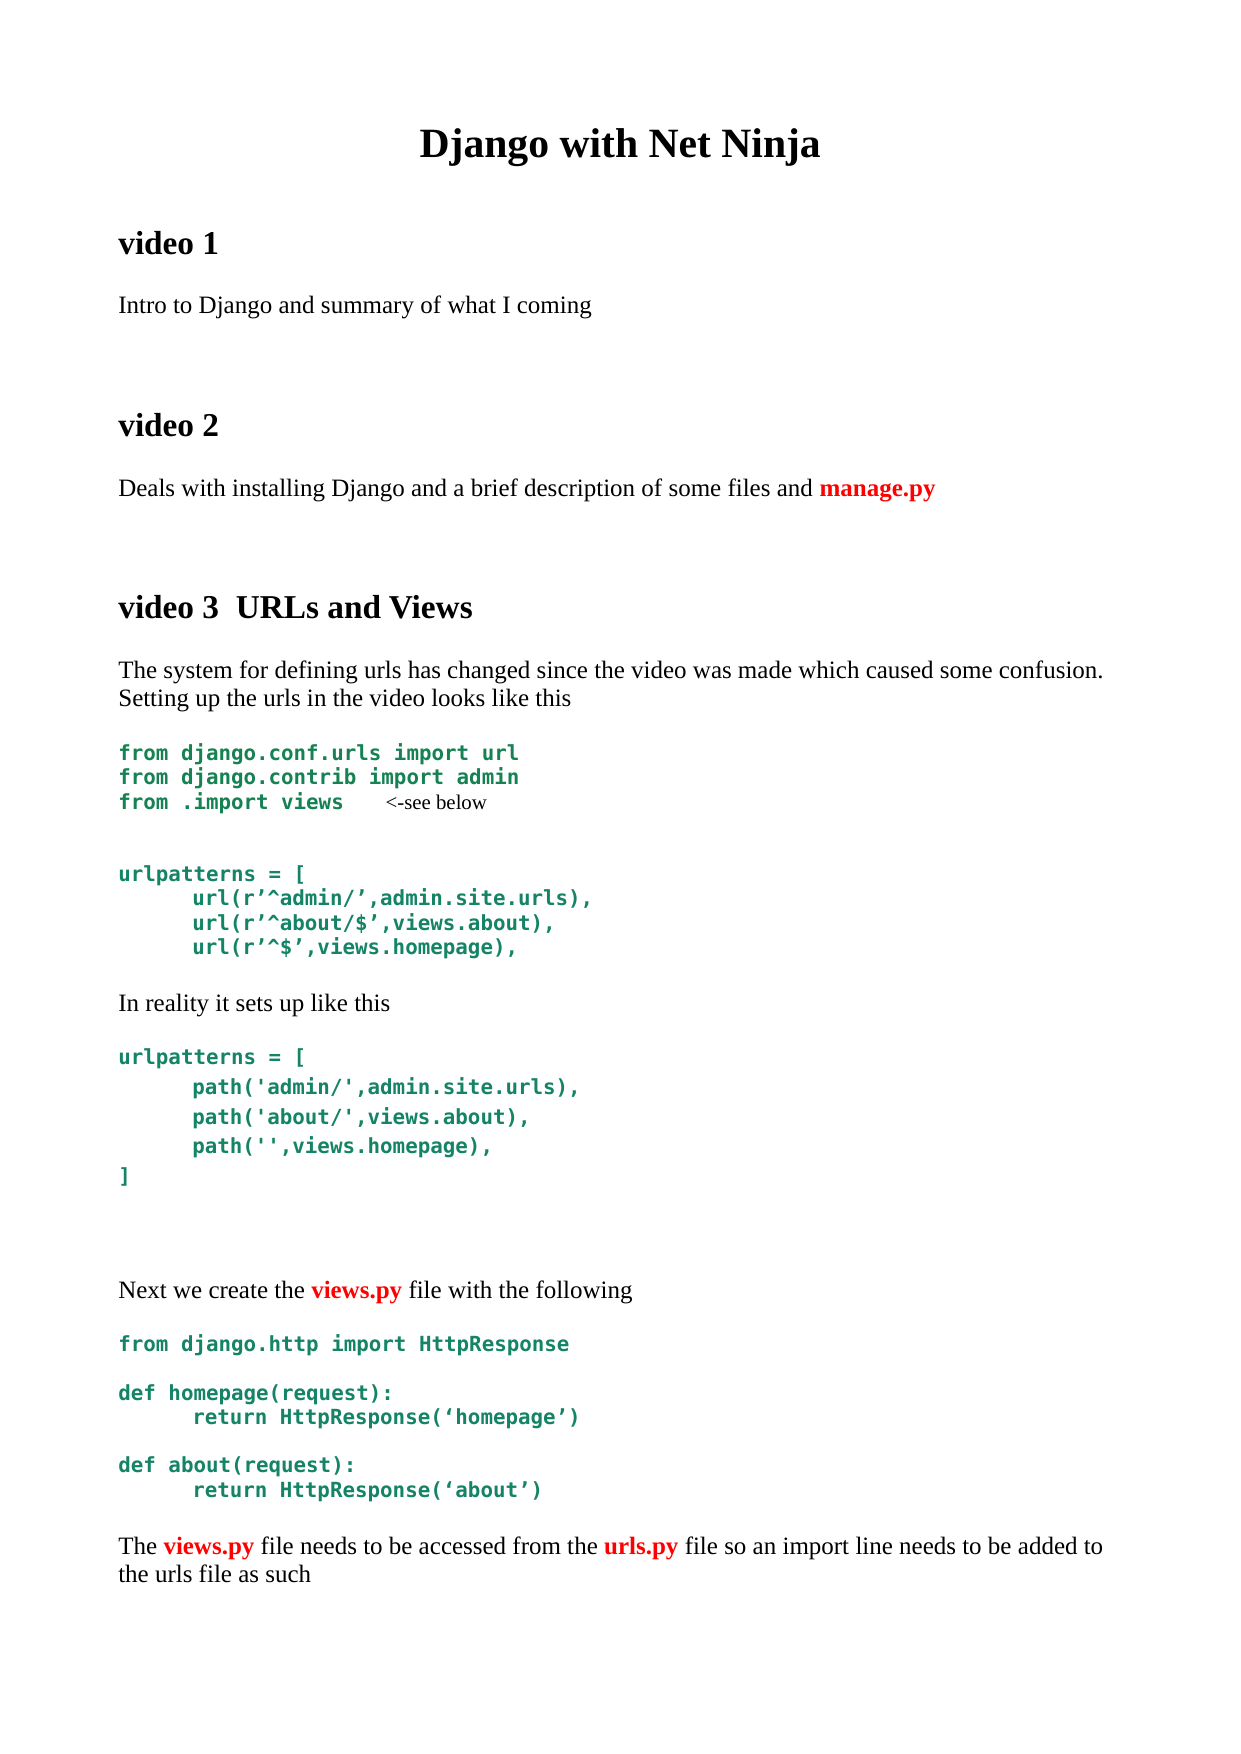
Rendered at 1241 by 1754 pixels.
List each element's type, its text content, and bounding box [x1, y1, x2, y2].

text url(r’^admin/’,admin.site.urls), [118, 886, 1122, 911]
text urlpatterns = [ [118, 862, 1122, 886]
text Django with Net Ninja [118, 118, 1122, 166]
text path('about/',views.about), [118, 1099, 1122, 1129]
text urlpatterns = [ [118, 1045, 1122, 1070]
text from .import views <-see below [118, 789, 1122, 814]
text path('admin/',admin.site.urls), [118, 1070, 1122, 1099]
text Intro to Django and summary of what I coming [118, 291, 1122, 319]
text path('',views.homepage), [118, 1129, 1122, 1159]
text def homepage(request): [118, 1381, 1122, 1405]
text The system for defining urls has changed since the video was made which caused some confusion. [118, 655, 1122, 683]
text from django.http import HttpResponse [118, 1332, 1122, 1356]
text ] [118, 1159, 1122, 1188]
text return HttpResponse(‘homepage’) [118, 1405, 1122, 1429]
text In reality it sets up like this [118, 988, 1122, 1017]
text def about(request): [118, 1453, 1122, 1478]
text Next we create the views.py file with the following [118, 1275, 1122, 1303]
text video 3 URLs and Views [118, 588, 1122, 626]
text Deals with installing Django and a brief description of some files and manage.py [118, 473, 1122, 501]
text return HttpResponse(‘about’) [118, 1478, 1122, 1502]
text The views.py file needs to be accessed from the urls.py file so an import line needs to be added to the urls file as such [118, 1531, 1122, 1588]
text url(r’^$’,views.homepage), [118, 935, 1122, 959]
text from django.contrib import admin [118, 765, 1122, 789]
text video 2 [118, 406, 1122, 444]
text from django.conf.urls import url [118, 741, 1122, 765]
text video 1 [118, 223, 1122, 262]
text Setting up the urls in the video looks like this [118, 683, 1122, 712]
text url(r’^about/$’,views.about), [118, 911, 1122, 935]
